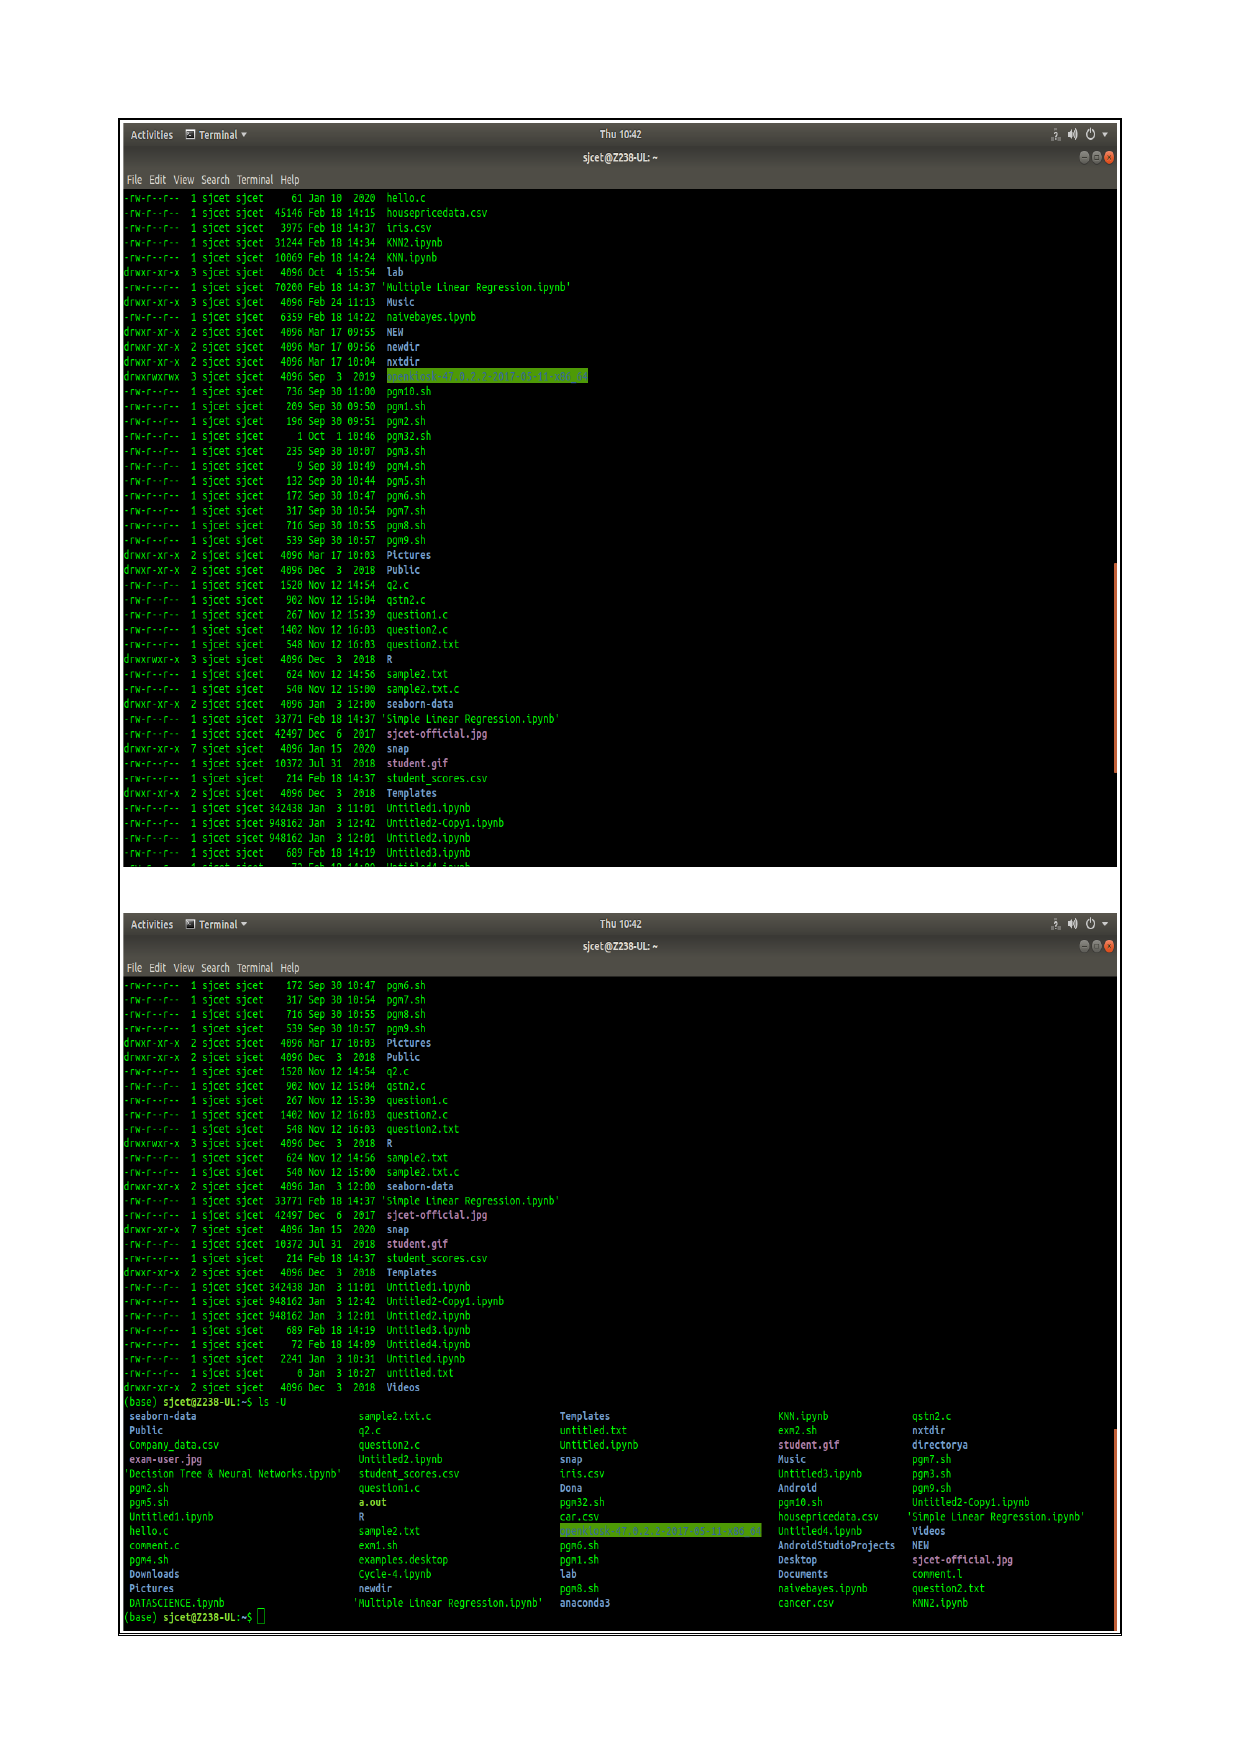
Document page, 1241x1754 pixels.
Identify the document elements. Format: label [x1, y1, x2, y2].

picture [123, 913, 1117, 1631]
picture [123, 123, 1117, 867]
